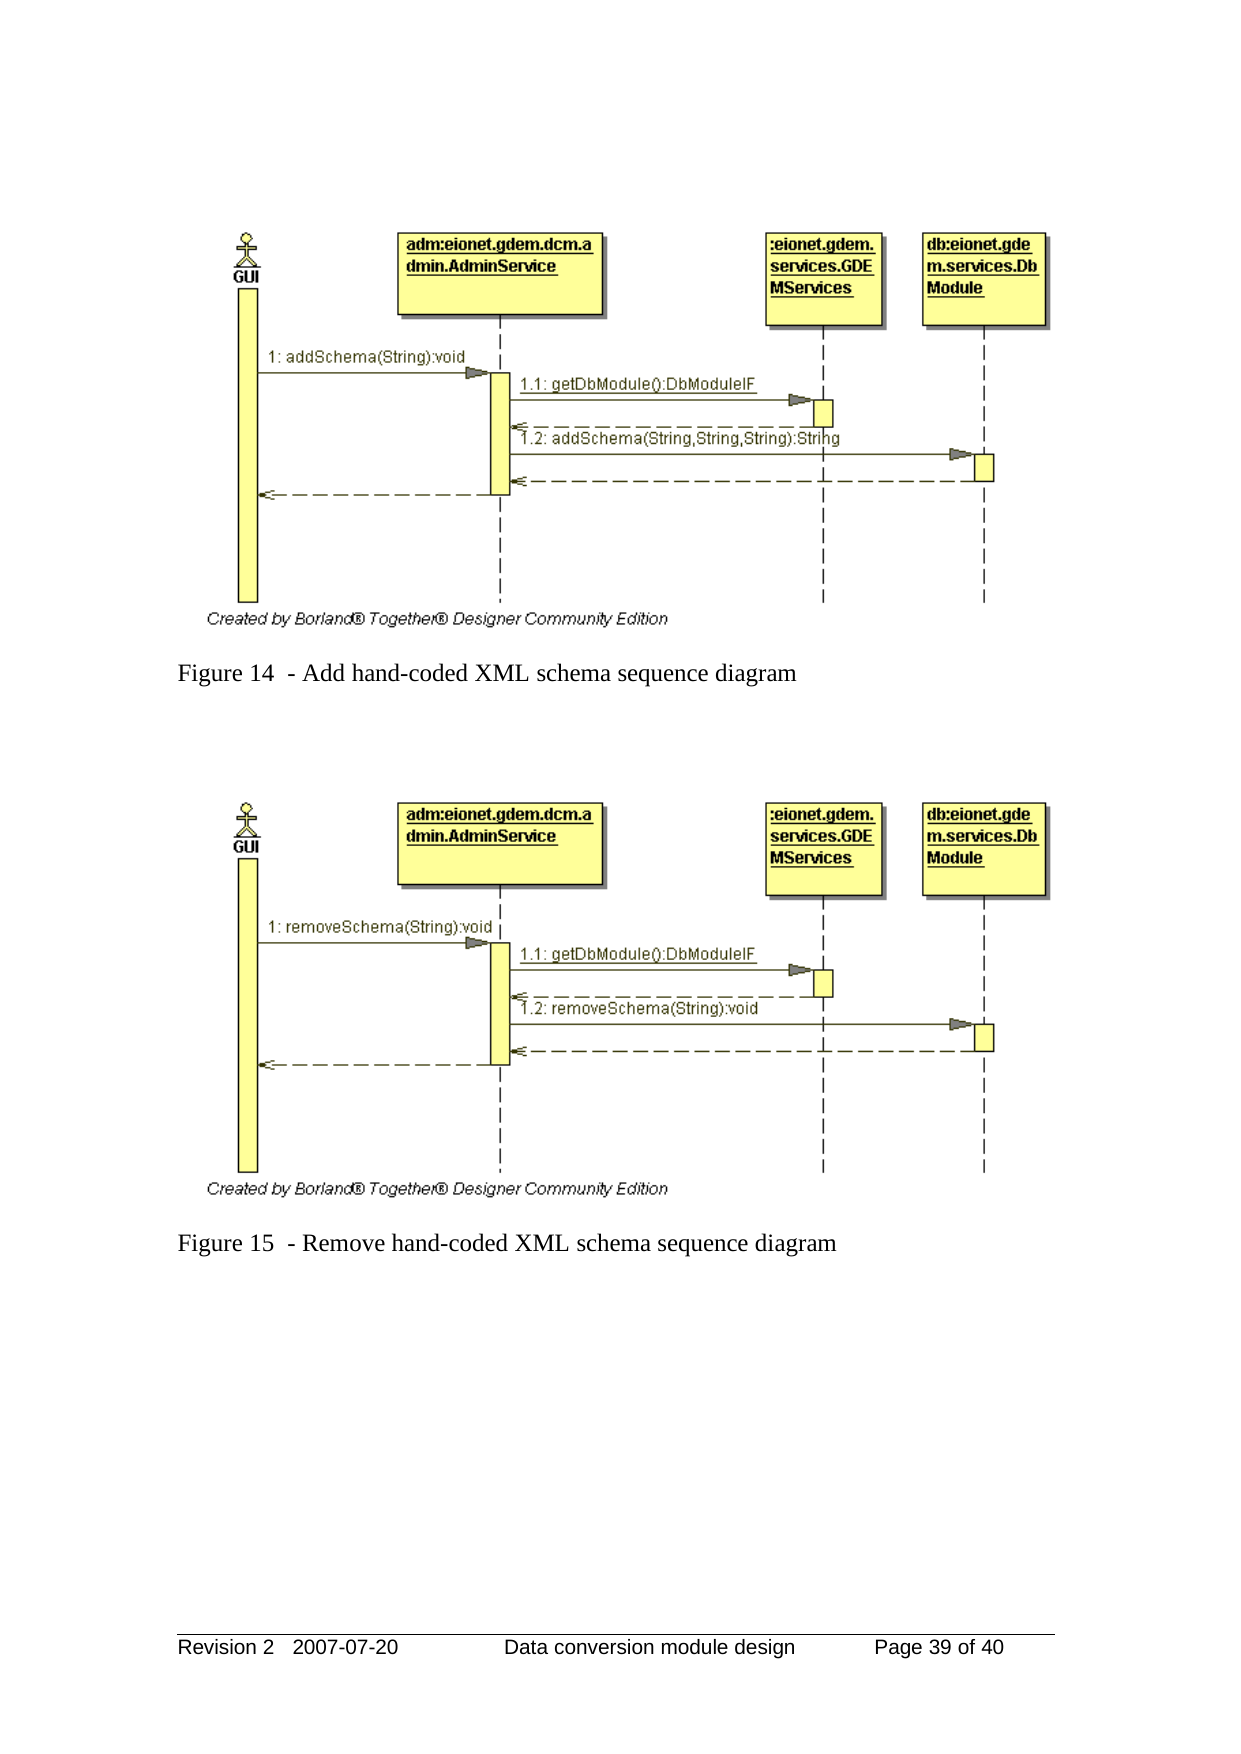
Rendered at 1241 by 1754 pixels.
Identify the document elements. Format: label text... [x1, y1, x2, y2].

text Figure 15 - Remove hand-coded XML schema sequence diagram [177, 1227, 1092, 1256]
picture [193, 219, 1060, 637]
text Figure 14 - Add hand-coded XML schema sequence diagram [177, 658, 1092, 687]
picture [193, 789, 1060, 1207]
